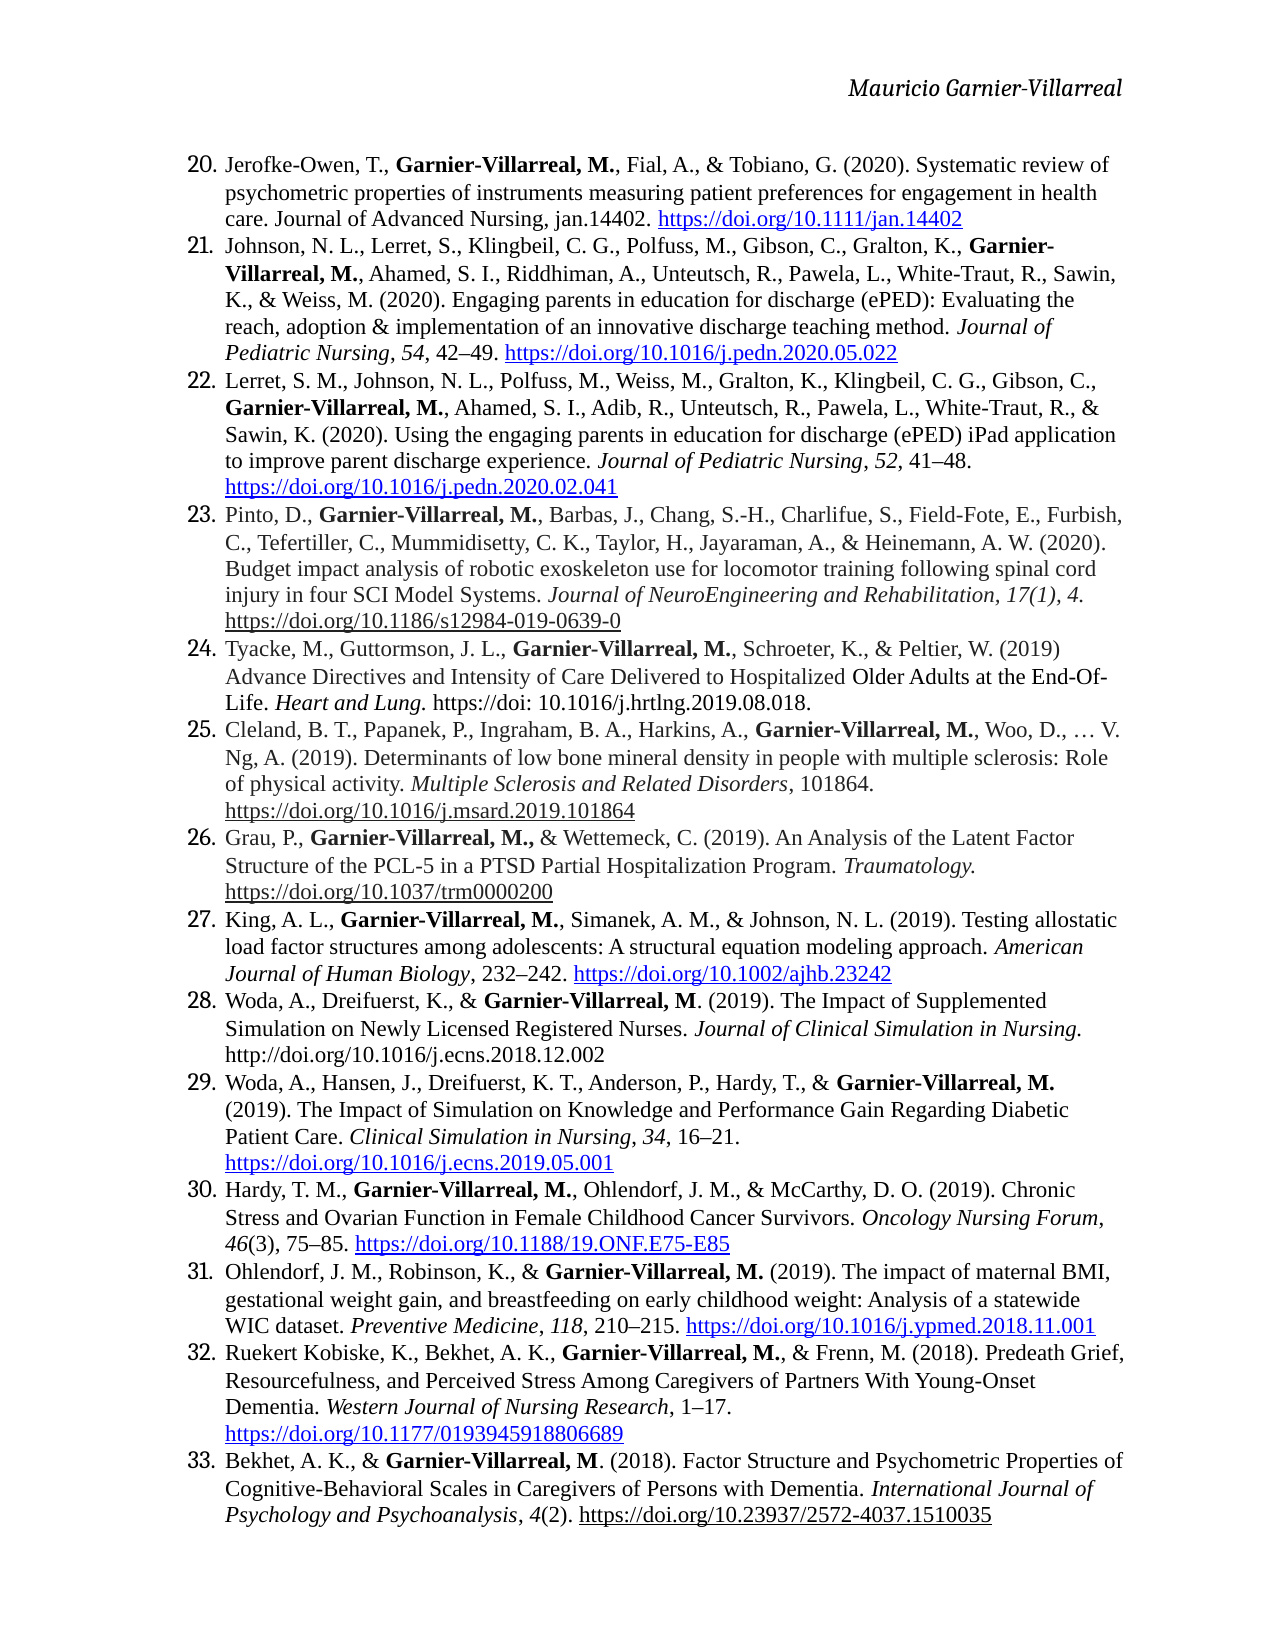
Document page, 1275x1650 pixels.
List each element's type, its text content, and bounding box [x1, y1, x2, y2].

list Tyacke, M., Guttormson, J. L., Garnier-Villarreal, M., Schroeter, K., & Peltier, W. (2019) Advance Directives and Intensity of Care Delivered to Hospitalized Older Adults at the End-Of-Life. Heart and Lung. https://doi: 10.1016/j.hrtlng.2019.08.018. [187, 634, 1125, 715]
list Ruekert Kobiske, K., Bekhet, A. K., Garnier-Villarreal, M., & Frenn, M. (2018). Predeath Grief, Resourcefulness, and Perceived Stress Among Caregivers of Partners With Young-Onset Dementia. Western Journal of Nursing Research, 1–17. https://doi.org/10.1177/0193945918806689 [187, 1338, 1125, 1446]
list Pinto, D., Garnier-Villarreal, M., Barbas, J., Chang, S.-H., Charlifue, S., Field-Fote, E., Furbish, C., Tefertiller, C., Mummidisetty, C. K., Taylor, H., Jayaraman, A., & Heinemann, A. W. (2020). Budget impact analysis of robotic exoskeleton use for locomotor training following spinal cord injury in four SCI Model Systems. Journal of NeuroEngineering and Rehabilitation, 17(1), 4. https://doi.org/10.1186/s12984-019-0639-0 [187, 500, 1125, 634]
list King, A. L., Garnier-Villarreal, M., Simanek, A. M., & Johnson, N. L. (2019). Testing allostatic load factor structures among adolescents: A structural equation modeling approach. American Journal of Human Biology, 232–242. https://doi.org/10.1002/ajhb.23242 [187, 905, 1125, 986]
list Ohlendorf, J. M., Robinson, K., & Garnier-Villarreal, M. (2019). The impact of maternal BMI, gestational weight gain, and breastfeeding on early childhood weight: Analysis of a statewide WIC dataset. Preventive Medicine, 118, 210–215. https://doi.org/10.1016/j.ypmed.2018.11.001 [187, 1257, 1125, 1338]
list Woda, A., Dreifuerst, K., & Garnier-Villarreal, M. (2019). The Impact of Supplemented Simulation on Newly Licensed Registered Nurses. Journal of Clinical Simulation in Nursing. http://doi.org/10.1016/j.ecns.2018.12.002 [187, 986, 1125, 1068]
list Woda, A., Hansen, J., Dreifuerst, K. T., Anderson, P., Hardy, T., & Garnier-Villarreal, M. (2019). The Impact of Simulation on Knowledge and Performance Gain Regarding Diabetic Patient Care. Clinical Simulation in Nursing, 34, 16–21. https://doi.org/10.1016/j.ecns.2019.05.001 [187, 1068, 1125, 1175]
list Cleland, B. T., Papanek, P., Ingraham, B. A., Harkins, A., Garnier-Villarreal, M., Woo, D., … V. Ng, A. (2019). Determinants of low bone mineral density in people with multiple sclerosis: Role of physical activity. Multiple Sclerosis and Related Disorders, 101864. https://doi.org/10.1016/j.msard.2019.101864 [187, 715, 1125, 823]
list Hardy, T. M., Garnier-Villarreal, M., Ohlendorf, J. M., & McCarthy, D. O. (2019). Chronic Stress and Ovarian Function in Female Childhood Cancer Survivors. Oncology Nursing Forum, 46(3), 75–85. https://doi.org/10.1188/19.ONF.E75-E85 [187, 1175, 1125, 1257]
list Johnson, N. L., Lerret, S., Klingbeil, C. G., Polfuss, M., Gibson, C., Gralton, K., Garnier-Villarreal, M., Ahamed, S. I., Riddhiman, A., Unteutsch, R., Pawela, L., White-Traut, R., Sawin, K., & Weiss, M. (2020). Engaging parents in education for discharge (ePED): Evaluating the reach, adoption & implementation of an innovative discharge teaching method. Journal of Pediatric Nursing, 54, 42–49. https://doi.org/10.1016/j.pedn.2020.05.022 [187, 231, 1125, 366]
list Lerret, S. M., Johnson, N. L., Polfuss, M., Weiss, M., Gralton, K., Klingbeil, C. G., Gibson, C., Garnier-Villarreal, M., Ahamed, S. I., Adib, R., Unteutsch, R., Pawela, L., White-Traut, R., & Sawin, K. (2020). Using the engaging parents in education for discharge (ePED) iPad application to improve parent discharge experience. Journal of Pediatric Nursing, 52, 41–48. https://doi.org/10.1016/j.pedn.2020.02.041 [187, 366, 1125, 500]
list Jerofke‐Owen, T., Garnier‐Villarreal, M., Fial, A., & Tobiano, G. (2020). Systematic review of psychometric properties of instruments measuring patient preferences for engagement in health care. Journal of Advanced Nursing, jan.14402. https://doi.org/10.1111/jan.14402 [187, 150, 1125, 231]
list Bekhet, A. K., & Garnier-Villarreal, M. (2018). Factor Structure and Psychometric Properties of Cognitive-Behavioral Scales in Caregivers of Persons with Dementia. International Journal of Psychology and Psychoanalysis, 4(2). https://doi.org/10.23937/2572-4037.1510035 [187, 1446, 1125, 1528]
list Grau, P., Garnier-Villarreal, M., & Wettemeck, C. (2019). An Analysis of the Latent Factor Structure of the PCL-5 in a PTSD Partial Hospitalization Program. Traumatology. https://doi.org/10.1037/trm0000200 [187, 823, 1125, 905]
